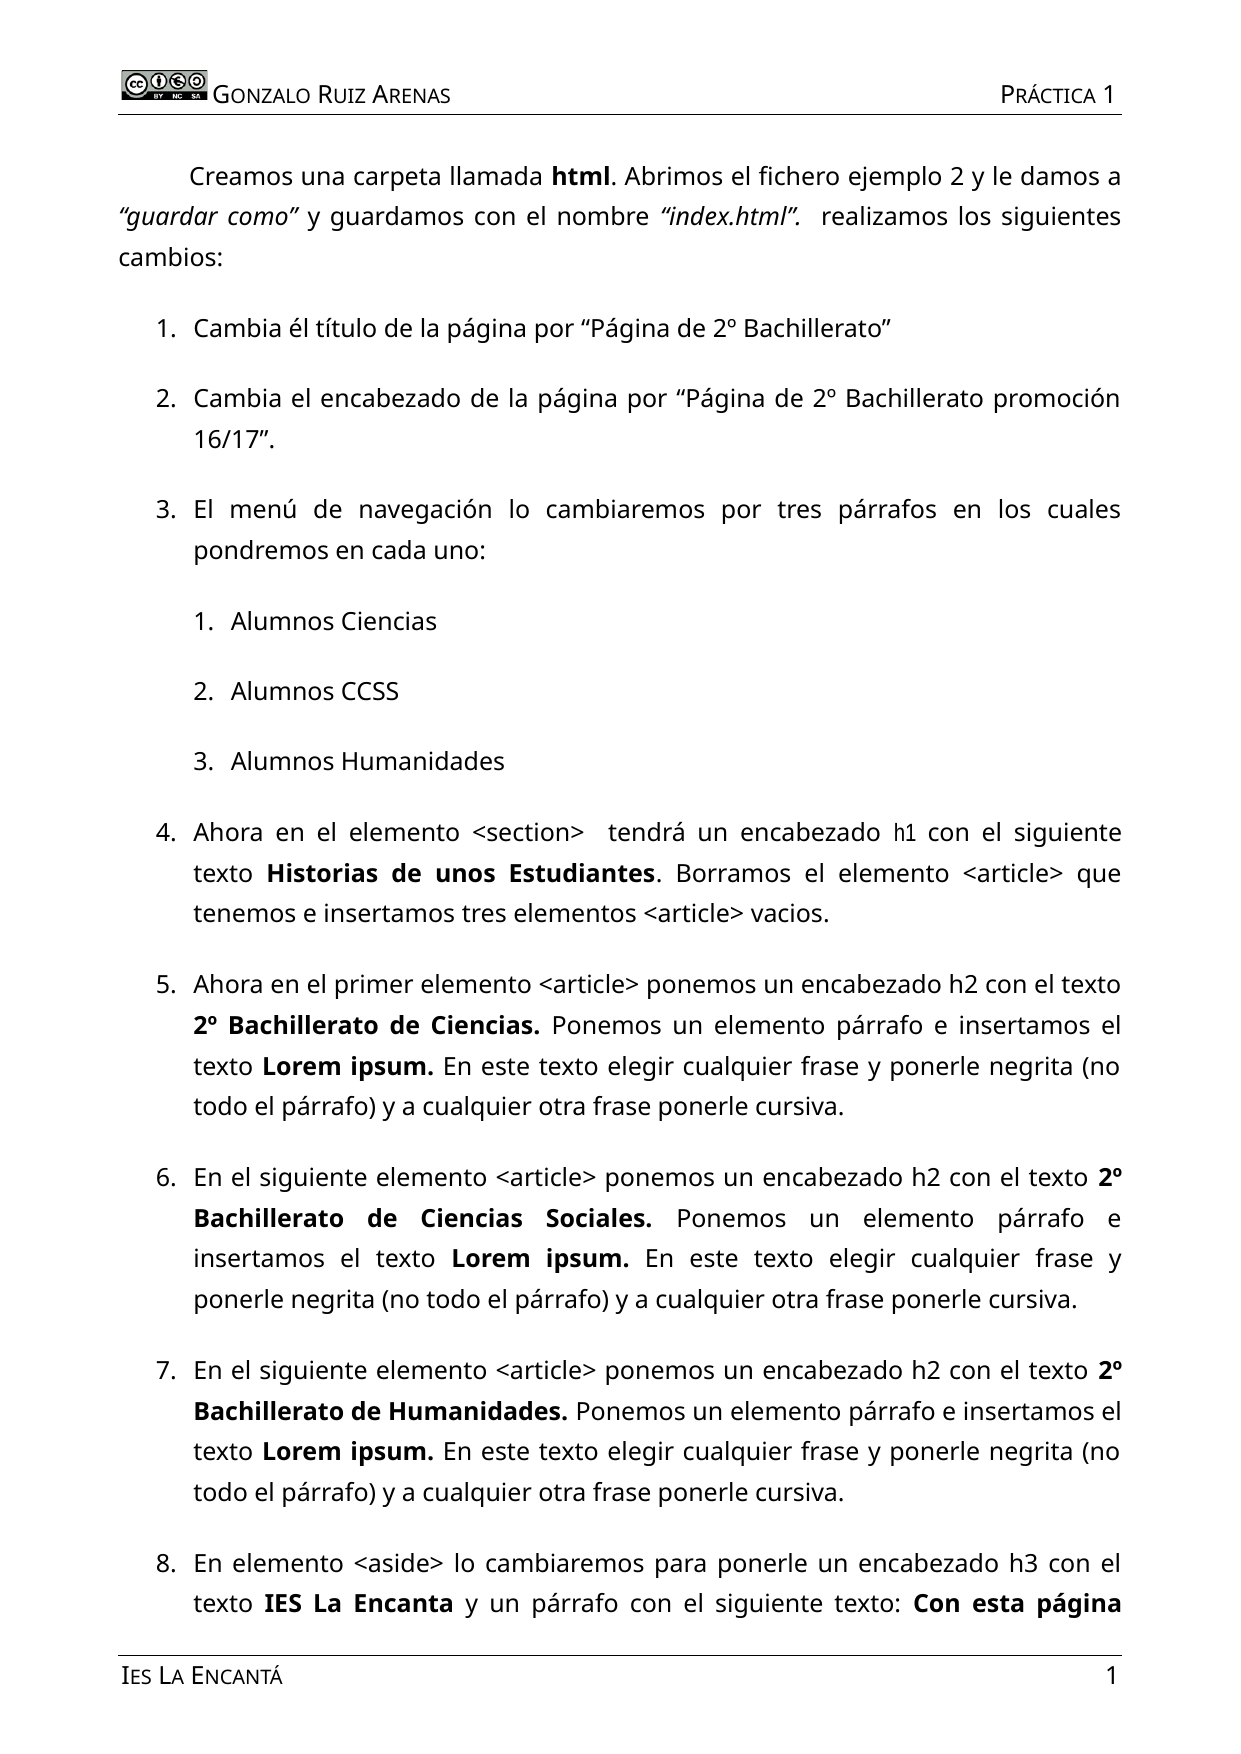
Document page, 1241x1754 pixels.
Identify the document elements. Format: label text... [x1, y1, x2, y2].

list En el siguiente elemento <article> ponemos un encabezado h2 con el texto 2º Bachillerato de Ciencias Sociales. Ponemos un elemento párrafo e insertamos el texto Lorem ipsum. En este texto elegir cualquier frase y ponerle negrita (no todo el párrafo) y a cualquier otra frase ponerle cursiva. [156, 1159, 1122, 1316]
picture [121, 70, 208, 100]
list Alumnos Humanidades [193, 744, 1122, 778]
text Creamos una carpeta llamada html. Abrimos el fichero ejemplo 2 y le damos a “guardar como” y guardamos con el nombre “index.html”. realizamos los siguientes cambios: [118, 158, 1122, 274]
list Cambia el encabezado de la página por “Página de 2º Bachillerato promoción 16/17”. [156, 381, 1122, 456]
list Alumnos Ciencias [193, 603, 1122, 637]
list Ahora en el primer elemento <article> ponemos un encabezado h2 con el texto 2º Bachillerato de Ciencias. Ponemos un elemento párrafo e insertamos el texto Lorem ipsum. En este texto elegir cualquier frase y ponerle negrita (no todo el párrafo) y a cualquier otra frase ponerle cursiva. [156, 966, 1122, 1123]
list En el siguiente elemento <article> ponemos un encabezado h2 con el texto 2º Bachillerato de Humanidades. Ponemos un elemento párrafo e insertamos el texto Lorem ipsum. En este texto elegir cualquier frase y ponerle negrita (no todo el párrafo) y a cualquier otra frase ponerle cursiva. [156, 1352, 1122, 1509]
list En elemento <aside> lo cambiaremos para ponerle un encabezado h3 con el texto IES La Encanta y un párrafo con el siguiente texto: Con esta página [156, 1545, 1122, 1620]
list Cambia él título de la página por “Página de 2º Bachillerato” [156, 310, 1122, 344]
list Alumnos CCSS [193, 673, 1122, 708]
list Ahora en el elemento <section> tendrá un encabezado h1 con el siguiente texto Historias de unos Estudiantes. Borramos el elemento <article> que tenemos e insertamos tres elementos <article> vacios. [156, 814, 1122, 930]
list El menú de navegación lo cambiaremos por tres párrafos en los cuales pondremos en cada uno: [156, 492, 1122, 567]
